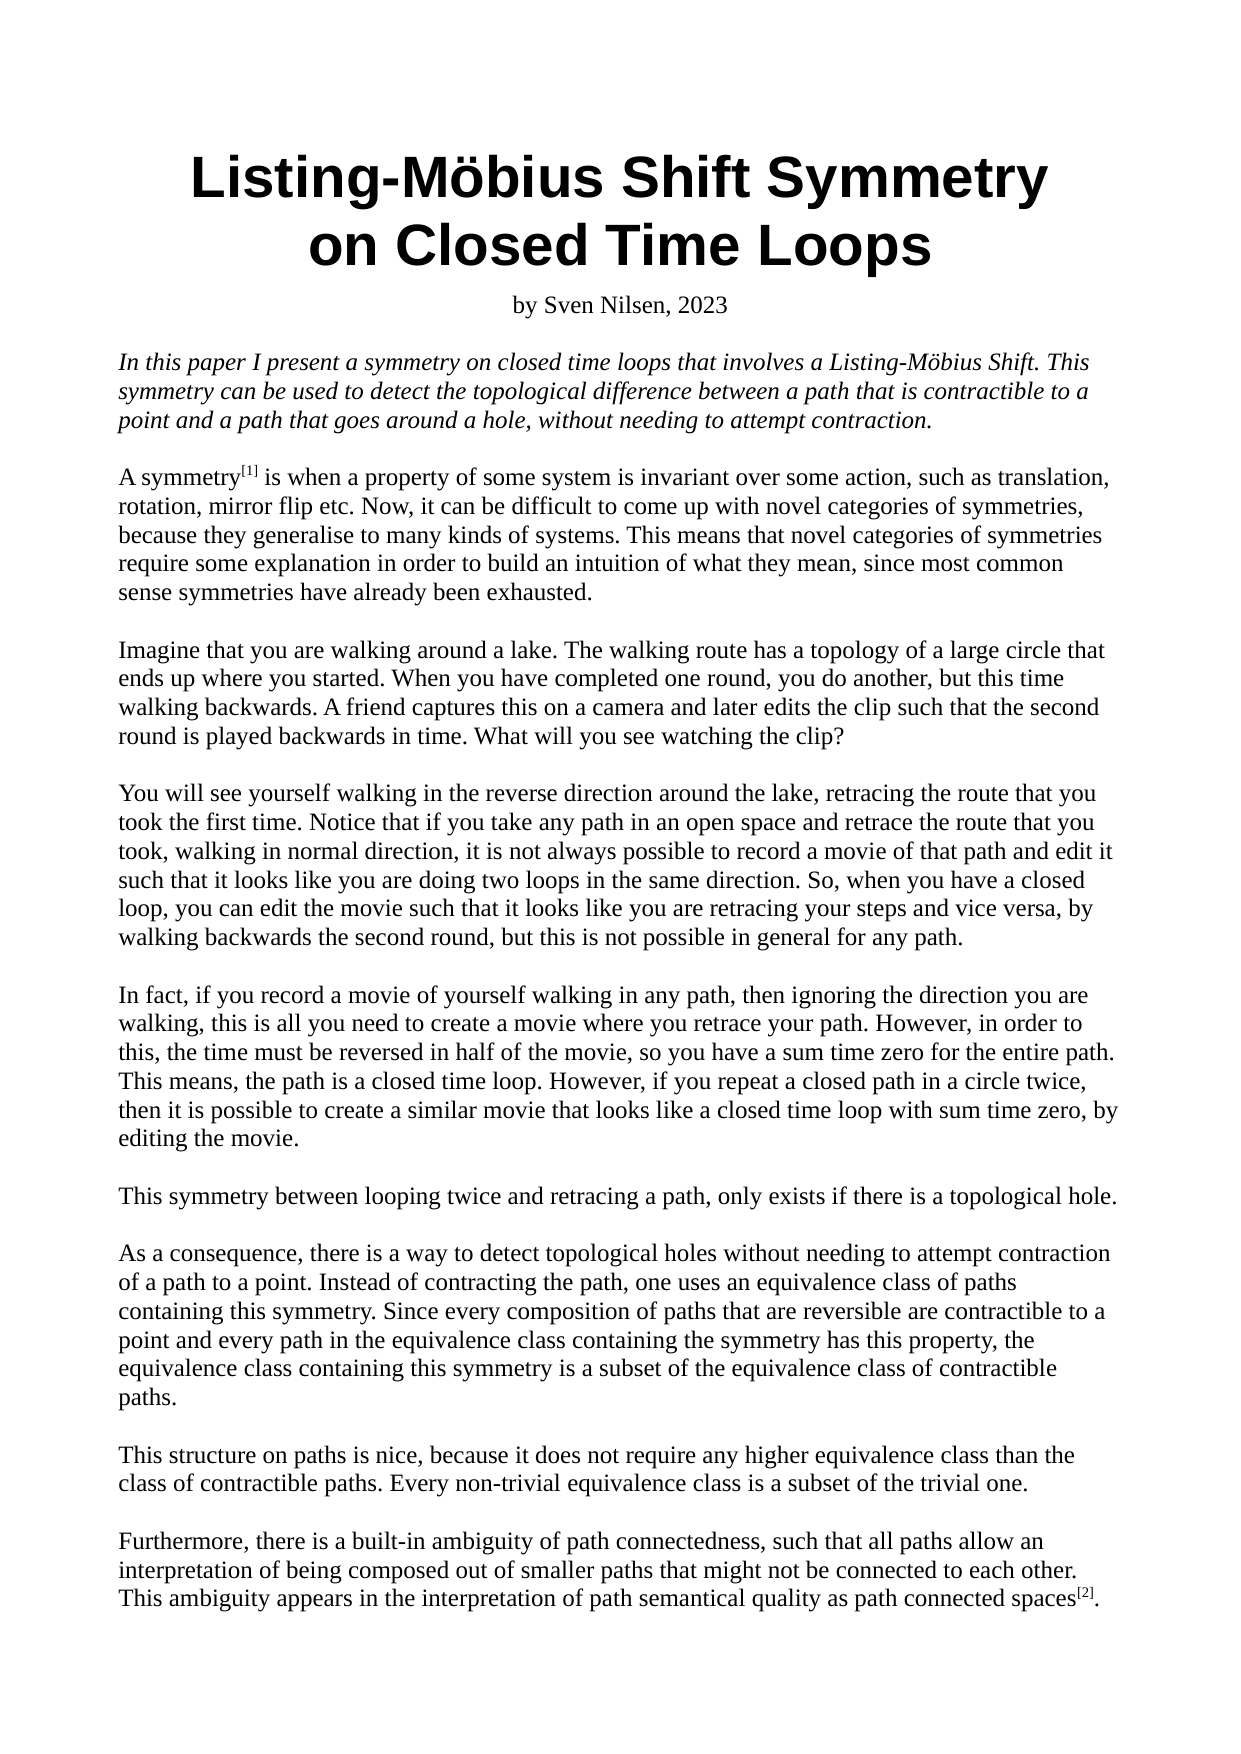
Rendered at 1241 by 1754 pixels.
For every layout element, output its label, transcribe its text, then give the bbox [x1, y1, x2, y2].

text This symmetry between looping twice and retracing a path, only exists if there is a topological hole. [118, 1181, 1122, 1210]
text Furthermore, there is a built-in ambiguity of path connectedness, such that all paths allow an interpretation of being composed out of smaller paths that might not be connected to each other. This ambiguity appears in the interpretation of path semantical quality as path connected spaces[2]. [118, 1526, 1122, 1612]
text This structure on paths is nice, because it does not require any higher equivalence class than the class of contractible paths. Every non-trivial equivalence class is a subset of the trivial one. [118, 1440, 1122, 1497]
text A symmetry[1] is when a property of some system is invariant over some action, such as translation, rotation, mirror flip etc. Now, it can be difficult to come up with novel categories of symmetries, because they generalise to many kinds of systems. This means that novel categories of symmetries require some explanation in order to build an intuition of what they mean, since most common sense symmetries have already been exhausted. [118, 462, 1122, 606]
text by Sven Nilsen, 2023 [118, 290, 1122, 318]
text In this paper I present a symmetry on closed time loops that involves a Listing-Möbius Shift. This symmetry can be used to detect the topological difference between a path that is contractible to a point and a path that goes around a hole, without needing to attempt contraction. [118, 347, 1122, 433]
text As a consequence, there is a way to detect topological holes without needing to attempt contraction of a path to a point. Instead of contracting the path, one uses an equivalence class of paths containing this symmetry. Since every composition of paths that are reversible are contractible to a point and every path in the equivalence class containing the symmetry has this property, the equivalence class containing this symmetry is a subset of the equivalence class of contractible paths. [118, 1238, 1122, 1411]
text In fact, if you record a movie of yourself walking in any path, then ignoring the direction you are walking, this is all you need to create a movie where you retrace your path. However, in order to this, the time must be reversed in half of the movie, so you have a sum time zero for the entire path. This means, the path is a closed time loop. However, if you repeat a closed path in a circle twice, then it is possible to create a similar movie that looks like a closed time loop with sum time zero, by editing the movie. [118, 980, 1122, 1152]
title Listing-Möbius Shift Symmetry on Closed Time Loops [118, 143, 1122, 277]
text You will see yourself walking in the reverse direction around the lake, retracing the route that you took the first time. Notice that if you take any path in an open space and retrace the route that you took, walking in normal direction, it is not always possible to record a movie of that path and edit it such that it looks like you are doing two loops in the same direction. So, when you have a closed loop, you can edit the movie such that it looks like you are retracing your steps and vice versa, by walking backwards the second round, but this is not possible in general for any path. [118, 778, 1122, 951]
text Imagine that you are walking around a lake. The walking route has a topology of a large circle that ends up where you started. When you have completed one round, you do another, but this time walking backwards. A friend captures this on a camera and later edits the clip such that the second round is played backwards in time. What will you see watching the clip? [118, 635, 1122, 750]
